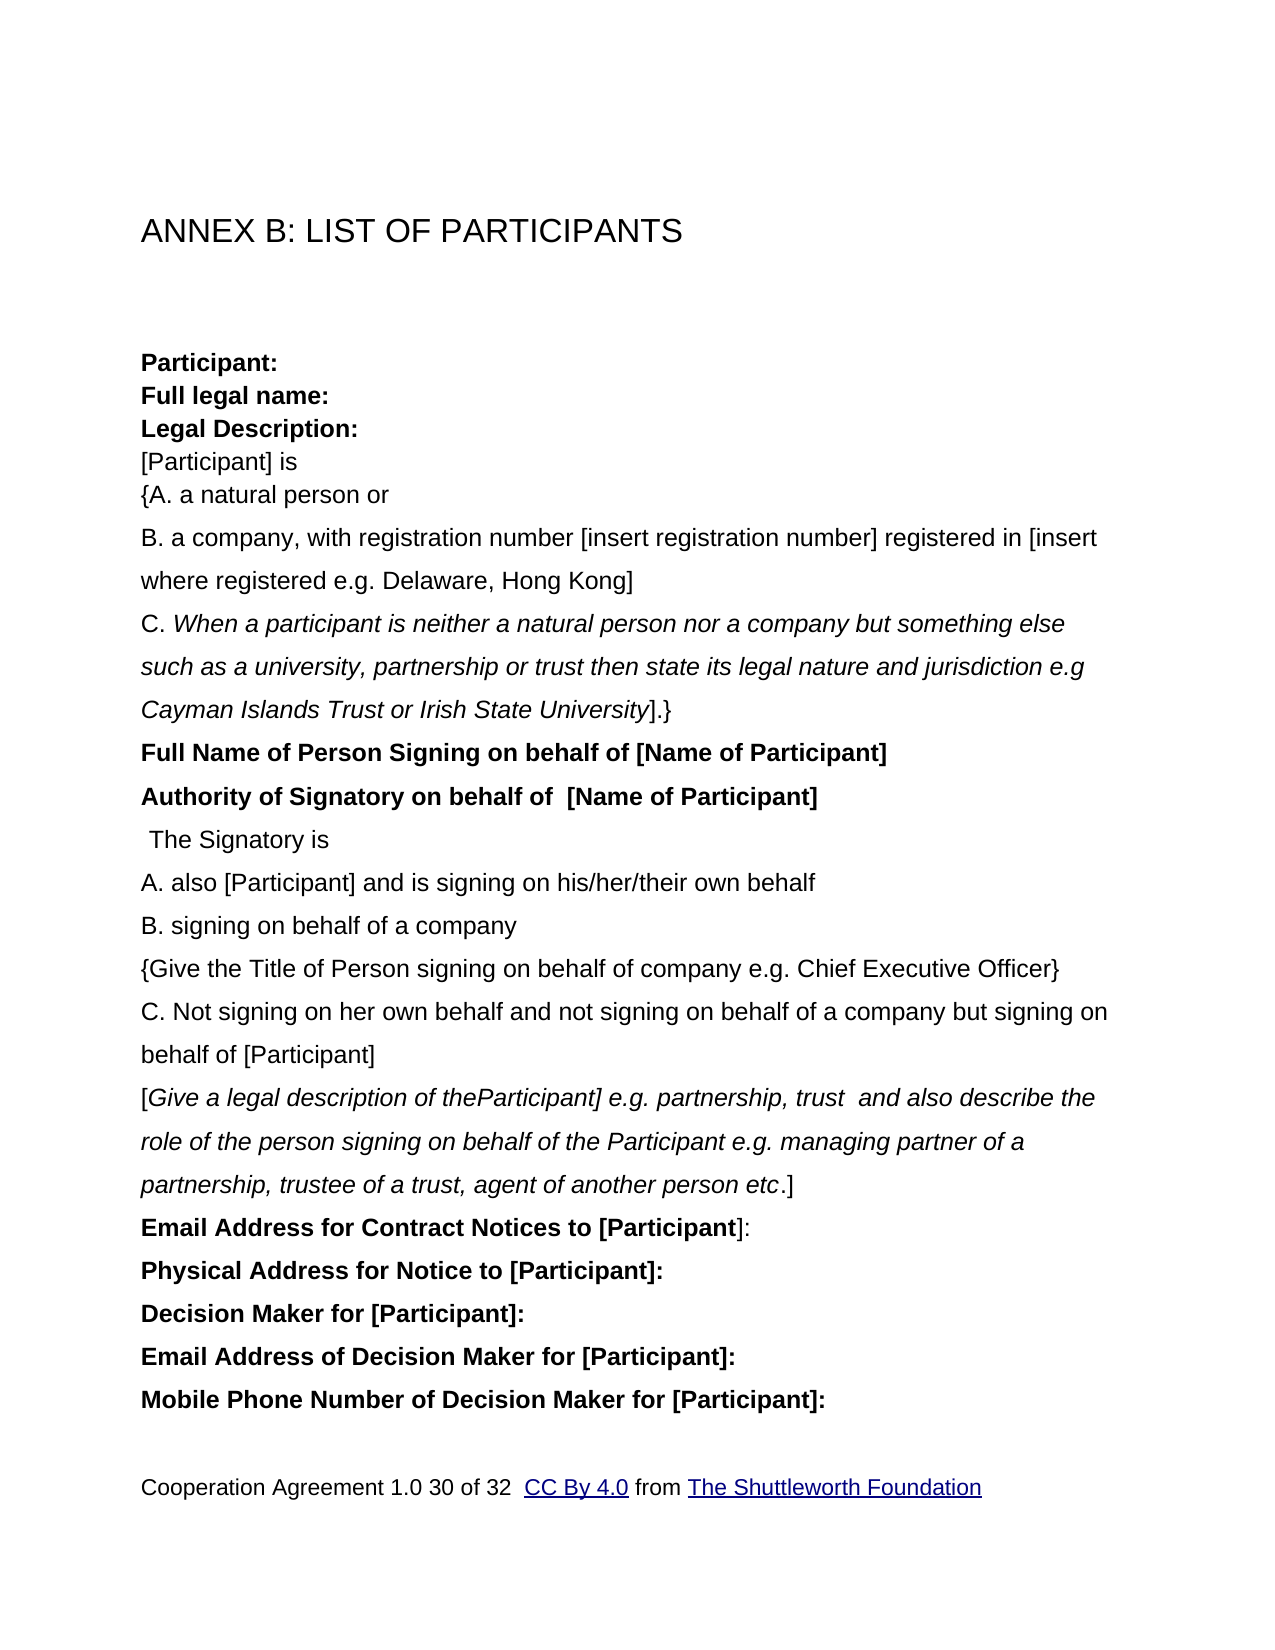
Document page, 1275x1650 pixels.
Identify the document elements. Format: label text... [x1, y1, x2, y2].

text Legal Description: [141, 414, 1125, 442]
subtitle ANNEX B: LIST OF PARTICIPANTS [141, 211, 1125, 249]
text {A. a natural person or [141, 480, 1125, 508]
text Physical Address for Notice to [Participant]: [141, 1256, 1125, 1285]
text Mobile Phone Number of Decision Maker for [Participant]: [141, 1385, 1125, 1414]
text C. Not signing on her own behalf and not signing on behalf of a company but signing on behalf of [Participant] [Give a legal description of theParticipant] e.g. partnership, trust and also describe the role of the person signing on behalf of the Participant e.g. managing partner of a partnership, trustee of a trust, agent of another person etc.] [141, 997, 1125, 1198]
text [Participant] is [141, 447, 1125, 475]
text Authority of Signatory on behalf of [Name of Participant] [141, 782, 1125, 810]
text C. When a participant is neither a natural person nor a company but something else such as a university, partnership or trust then state its legal nature and jurisdiction e.g Cayman Islands Trust or Irish State University].} [141, 609, 1125, 724]
text Full Name of Person Signing on behalf of [Name of Participant] [141, 738, 1125, 767]
text The Signatory is A. also [Participant] and is signing on his/her/their own behalf [141, 825, 1125, 897]
text Email Address for Contract Notices to [Participant]: [141, 1213, 1125, 1242]
text B. signing on behalf of a company {Give the Title of Person signing on behalf of company e.g. Chief Executive Officer} [141, 911, 1125, 983]
text Participant: [141, 348, 1125, 376]
text Email Address of Decision Maker for [Participant]: [141, 1342, 1125, 1371]
text Full legal name: [141, 381, 1125, 409]
text B. a company, with registration number [insert registration number] registered in [insert where registered e.g. Delaware, Hong Kong] [141, 523, 1125, 595]
text Decision Maker for [Participant]: [141, 1299, 1125, 1328]
